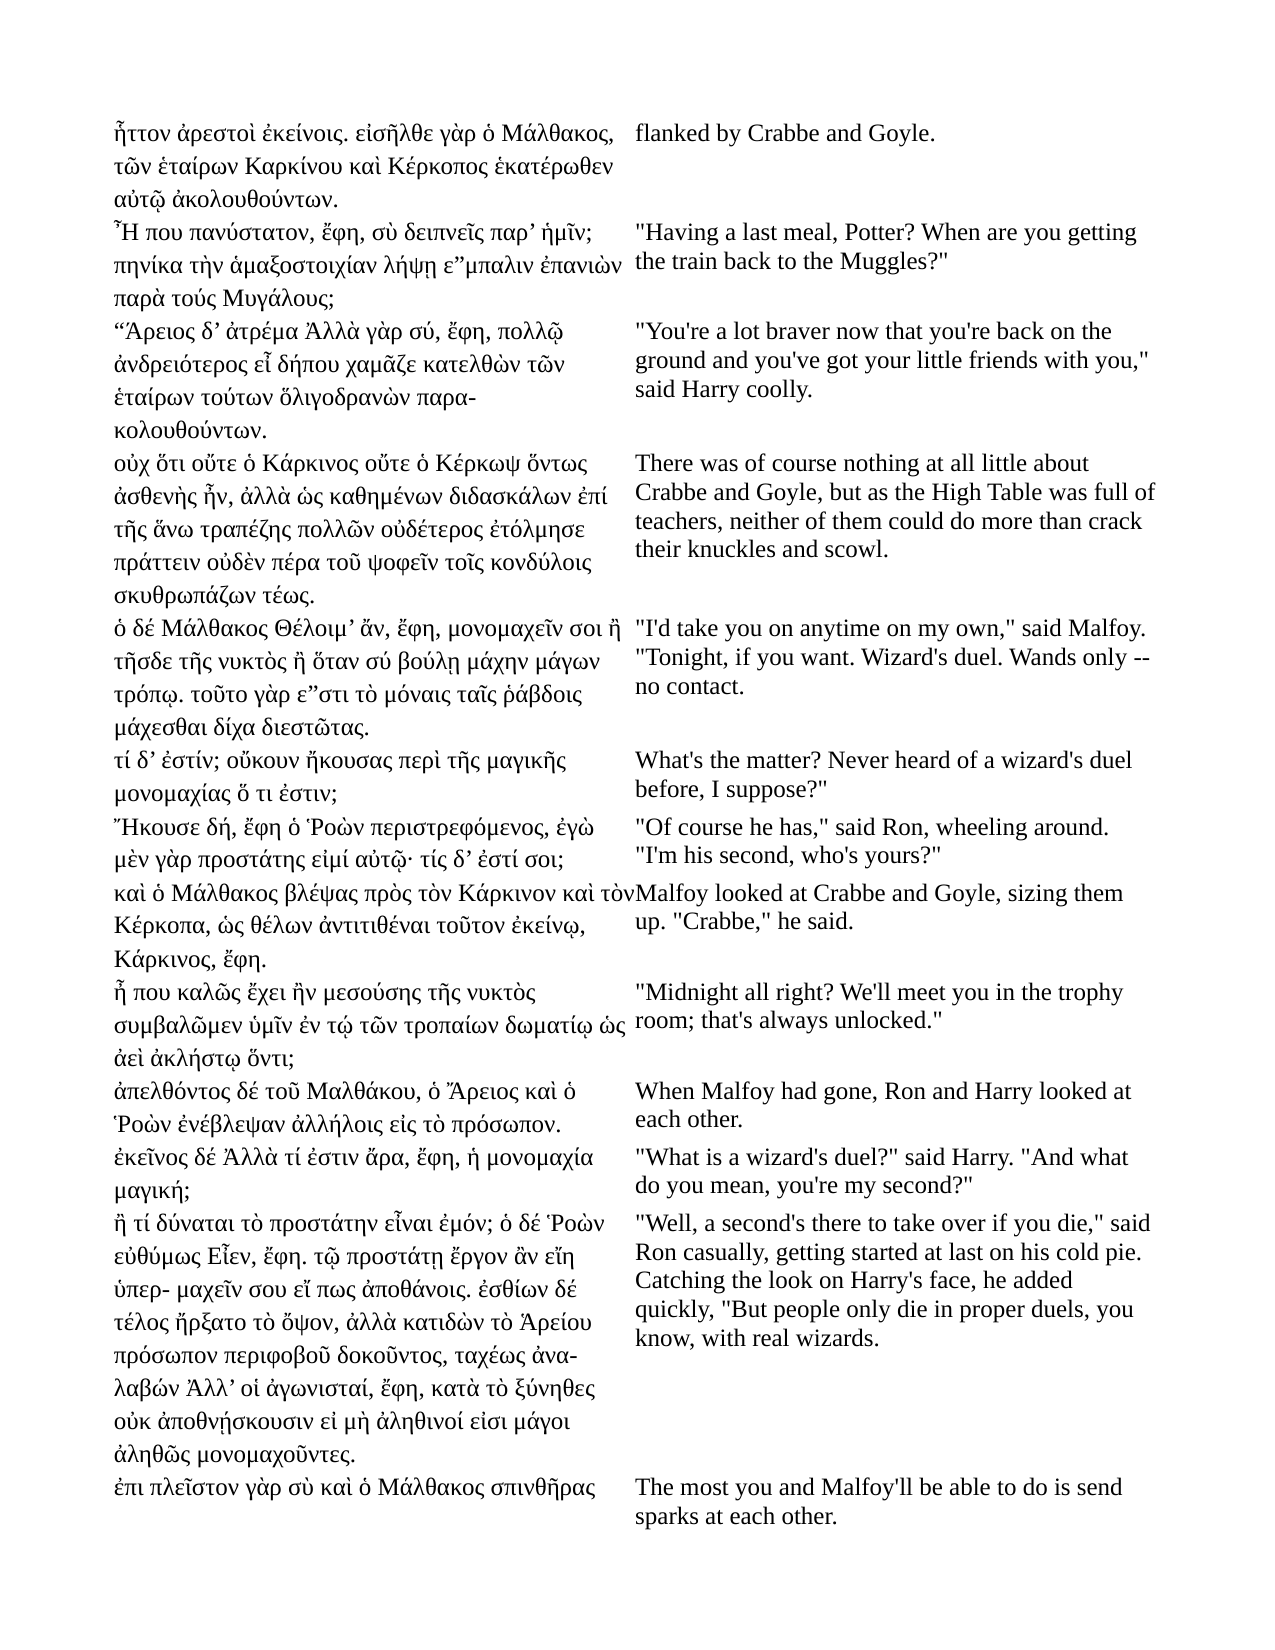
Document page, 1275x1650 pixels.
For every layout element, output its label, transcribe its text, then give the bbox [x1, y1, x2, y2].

table_cell Malfoy looked at Crabbe and Goyle, sizing them up. "Crabbe," he said. [635, 878, 1157, 977]
table_cell What's the matter? Never heard of a wizard's duel before, I suppose?" [635, 746, 1157, 812]
table_cell ἐπι πλεῖστον γὰρ σὺ καὶ ὁ Μάλθακος σπινθῆρας [114, 1472, 635, 1529]
table_cell Ἦ που πανύστατον, ἔφη, σὺ δειπνεῖς παρ’ ἡμῖν; πηνίκα τὴν ἁμαξοστοιχίαν λήψῃ ε”μπαλιν ἐπανιὼν παρὰ τούς Μυγάλους; [114, 217, 635, 316]
table_cell "Having a last meal, Potter? When are you getting the train back to the Muggles?" [635, 217, 1157, 316]
table_cell ὁ δέ Μάλθακος Θέλοιμ’ ἄν, ἔφη, μονομαχεῖν σοι ἢ τῆσδε τῆς νυκτὸς ἢ ὅταν σύ βούλῃ μάχην μάγων τρόπῳ. τοῦτο γὰρ ε”στι τὸ μόναις ταῖς ῥάβδοις μάχεσθαι δίχα διεστῶτας. [114, 614, 635, 746]
table_cell οὐχ ὅτι οὔτε ὁ Κάρκινος οὔτε ὁ Κέρκωψ ὅντως ἀσθενὴς ἦν, ἀλλὰ ὡς καθημένων διδασκάλων ἐπί τῆς ἅνω τραπέζης πολλῶν οὐδέτερος ἐτόλμησε πράττειν οὐδὲν πέρα τοῦ ψοφεῖν τοῖς κονδύλοις σκυθρωπάζων τέως. [114, 448, 635, 613]
table_cell "You're a lot braver now that you're back on the ground and you've got your little friends with you," said Harry coolly. [635, 316, 1157, 448]
table_cell "Midnight all right? We'll meet you in the trophy room; that's always unlocked." [635, 977, 1157, 1076]
table_cell There was of course nothing at all little about Crabbe and Goyle, but as the High Table was full of teachers, neither of them could do more than crack their knuckles and scowl. [635, 448, 1157, 613]
table_cell καὶ ὁ Μάλθακος βλέψας πρὸς τὸν Κάρκινον καὶ τὸν Κέρκοπα, ὡς θέλων ἀντιτιθέναι τοῦτον ἐκείνῳ, Κάρκινος, ἔφη. [114, 878, 635, 977]
table_cell ἀπελθόντος δέ τοῦ Μαλθάκου, ὁ Ἄρειος καὶ ὁ Ῥοὼν ἐνέβλεψαν ἀλλήλοις εἰς τὸ πρόσωπον. [114, 1076, 635, 1142]
table_cell Ἤκουσε δή, ἔφη ὁ Ῥοὼν περιστρεφόμενος, ἐγὼ μὲν γὰρ προστάτης εἰμί αὐτῷ· τίς δ’ ἐστί σοι; [114, 812, 635, 878]
table_cell ἐκεῖνος δέ Ἀλλὰ τί ἐστιν ἄρα, ἔφη, ἡ μονομαχία μαγική; [114, 1142, 635, 1208]
table_cell The most you and Malfoy'll be able to do is send sparks at each other. [635, 1472, 1157, 1529]
table_cell "I'd take you on anytime on my own," said Malfoy. "Tonight, if you want. Wizard's duel. Wands only -- no contact. [635, 614, 1157, 746]
table_cell “Άρειος δ’ ἀτρέμα Ἀλλὰ γὰρ σύ, ἔφη, πολλῷ ἀνδρειότερος εἶ δήπου χαμᾶζε κατελθὼν τῶν ἑταίρων τούτων ὅλιγοδρανὼν παρα- κολουθούντων. [114, 316, 635, 448]
table_cell "Well, a second's there to take over if you die," said Ron casually, getting started at last on his cold pie. Catching the look on Harry's face, he added quickly, "But people only die in proper duels, you know, with real wizards. [635, 1208, 1157, 1472]
table_cell "What is a wizard's duel?" said Harry. "And what do you mean, you're my second?" [635, 1142, 1157, 1208]
table_cell ἦ που καλῶς ἔχει ἢν μεσούσης τῆς νυκτὸς συμβαλῶμεν ὑμῖν ἐν τῴ τῶν τροπαίων δωματίῳ ὡς ἀεὶ ἀκλήστῳ ὅντι; [114, 977, 635, 1076]
table_cell τί δ’ ἐστίν; οὔκουν ἤκουσας περὶ τῆς μαγικῆς μονομαχίας ὅ τι ἐστιν; [114, 746, 635, 812]
table_cell ἧττον ἀρεστοὶ ἐκείνοις. εἰσῆλθε γὰρ ὁ Μάλθακος, τῶν ἑταίρων Καρκίνου καὶ Κέρκοπος ἑκατέρωθεν αὐτῷ ἀκολουθούντων. [114, 118, 635, 217]
table_cell "Of course he has," said Ron, wheeling around. "I'm his second, who's yours?" [635, 812, 1157, 878]
table_cell When Malfoy had gone, Ron and Harry looked at each other. [635, 1076, 1157, 1142]
table_cell flanked by Crabbe and Goyle. [635, 118, 1157, 217]
table_cell ἢ τί δύναται τὸ προστάτην εἶναι ἐμόν; ὁ δέ Ῥοὼν εὐθύμως Εἶεν, ἔφη. τῷ προστάτῃ ἔργον ἂν εἴη ὑπερ- μαχεῖν σου εἴ πως ἀποθάνοις. ἐσθίων δέ τέλος ἤρξατο τὸ ὄψον, ἀλλὰ κατιδὼν τὸ Ἁρείου πρόσωπον περιφοβοῦ δοκοῦντος, ταχέως ἀνα- λαβών Ἀλλ’ οἱ ἀγωνισταί, ἔφη, κατὰ τὸ ξύνηθες οὐκ ἀποθνῄσκουσιν εἰ μὴ ἀληθινοί εἰσι μάγοι ἀληθῶς μονομαχοῦντες. [114, 1208, 635, 1472]
